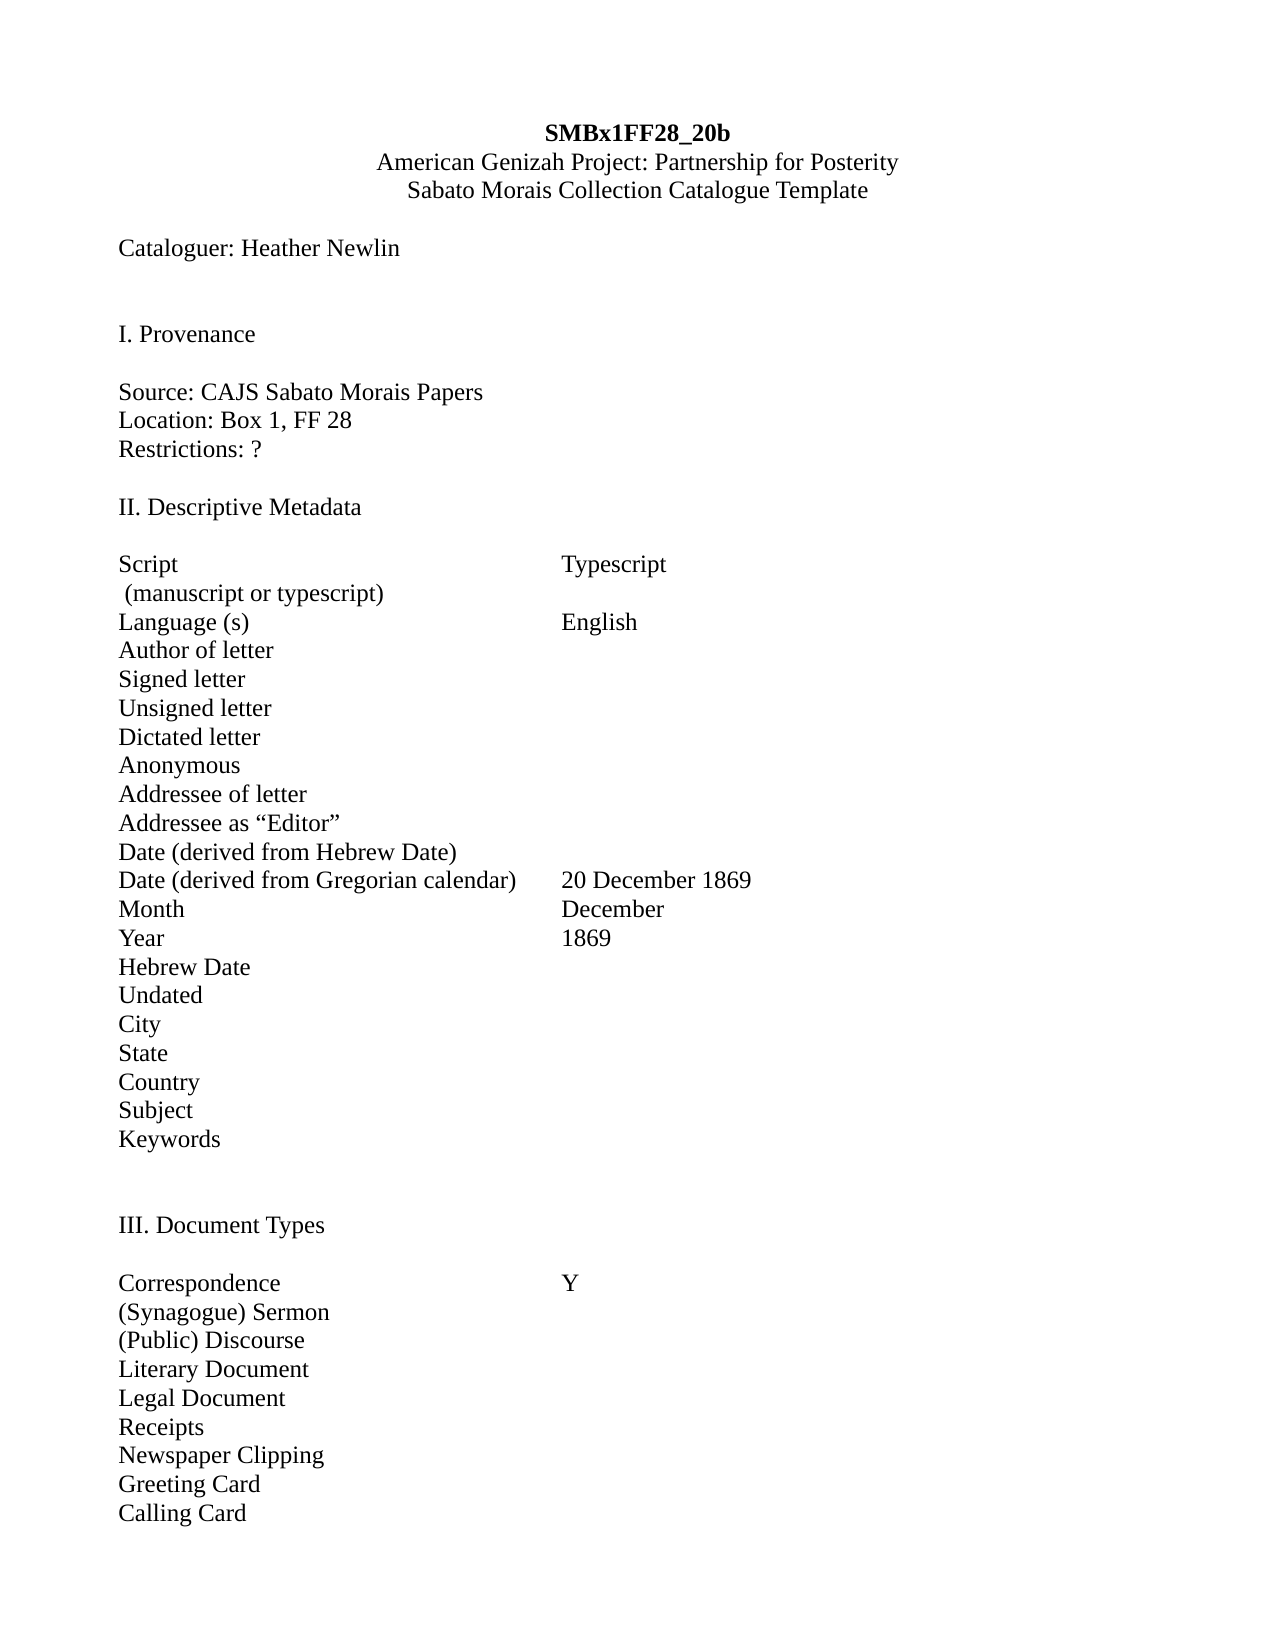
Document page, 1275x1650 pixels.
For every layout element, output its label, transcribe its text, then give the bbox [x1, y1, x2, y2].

text Subject [118, 1096, 1157, 1124]
text (manuscript or typescript) [118, 578, 1157, 607]
text Addressee as “Editor” [118, 808, 1157, 837]
text I. Provenance [118, 319, 1157, 348]
text Year 1869 [118, 923, 1157, 952]
text Unsigned letter [118, 693, 1157, 722]
text Signed letter [118, 664, 1157, 693]
text Cataloguer: Heather Newlin [118, 233, 1157, 262]
text Legal Document [118, 1383, 1157, 1412]
text Keywords [118, 1124, 1157, 1153]
text Script Typescript [118, 549, 1157, 578]
text Addressee of letter [118, 779, 1157, 808]
text City [118, 1009, 1157, 1038]
text Month December [118, 894, 1157, 923]
text American Genizah Project: Partnership for Posterity [118, 147, 1157, 176]
text (Public) Discourse [118, 1326, 1157, 1354]
text II. Descriptive Metadata [118, 492, 1157, 521]
text Anonymous [118, 751, 1157, 779]
text (Synagogue) Sermon [118, 1297, 1157, 1326]
text Sabato Morais Collection Catalogue Template [118, 176, 1157, 204]
text Newspaper Clipping [118, 1441, 1157, 1469]
text Restrictions: ? [118, 434, 1157, 463]
text SMBx1FF28_20b [118, 118, 1157, 147]
text State [118, 1038, 1157, 1067]
text Greeting Card [118, 1469, 1157, 1498]
text Literary Document [118, 1354, 1157, 1383]
text Date (derived from Gregorian calendar) 20 December 1869 [118, 866, 1157, 894]
text Author of letter [118, 636, 1157, 664]
text Hebrew Date [118, 952, 1157, 981]
text Dictated letter [118, 722, 1157, 751]
text Calling Card [118, 1498, 1157, 1527]
text Receipts [118, 1412, 1157, 1441]
text Location: Box 1, FF 28 [118, 406, 1157, 434]
text Country [118, 1067, 1157, 1096]
text Language (s) English [118, 607, 1157, 636]
text Undated [118, 981, 1157, 1009]
text III. Document Types [118, 1211, 1157, 1239]
text Source: CAJS Sabato Morais Papers [118, 377, 1157, 406]
text Date (derived from Hebrew Date) [118, 837, 1157, 866]
text Correspondence Y [118, 1268, 1157, 1297]
